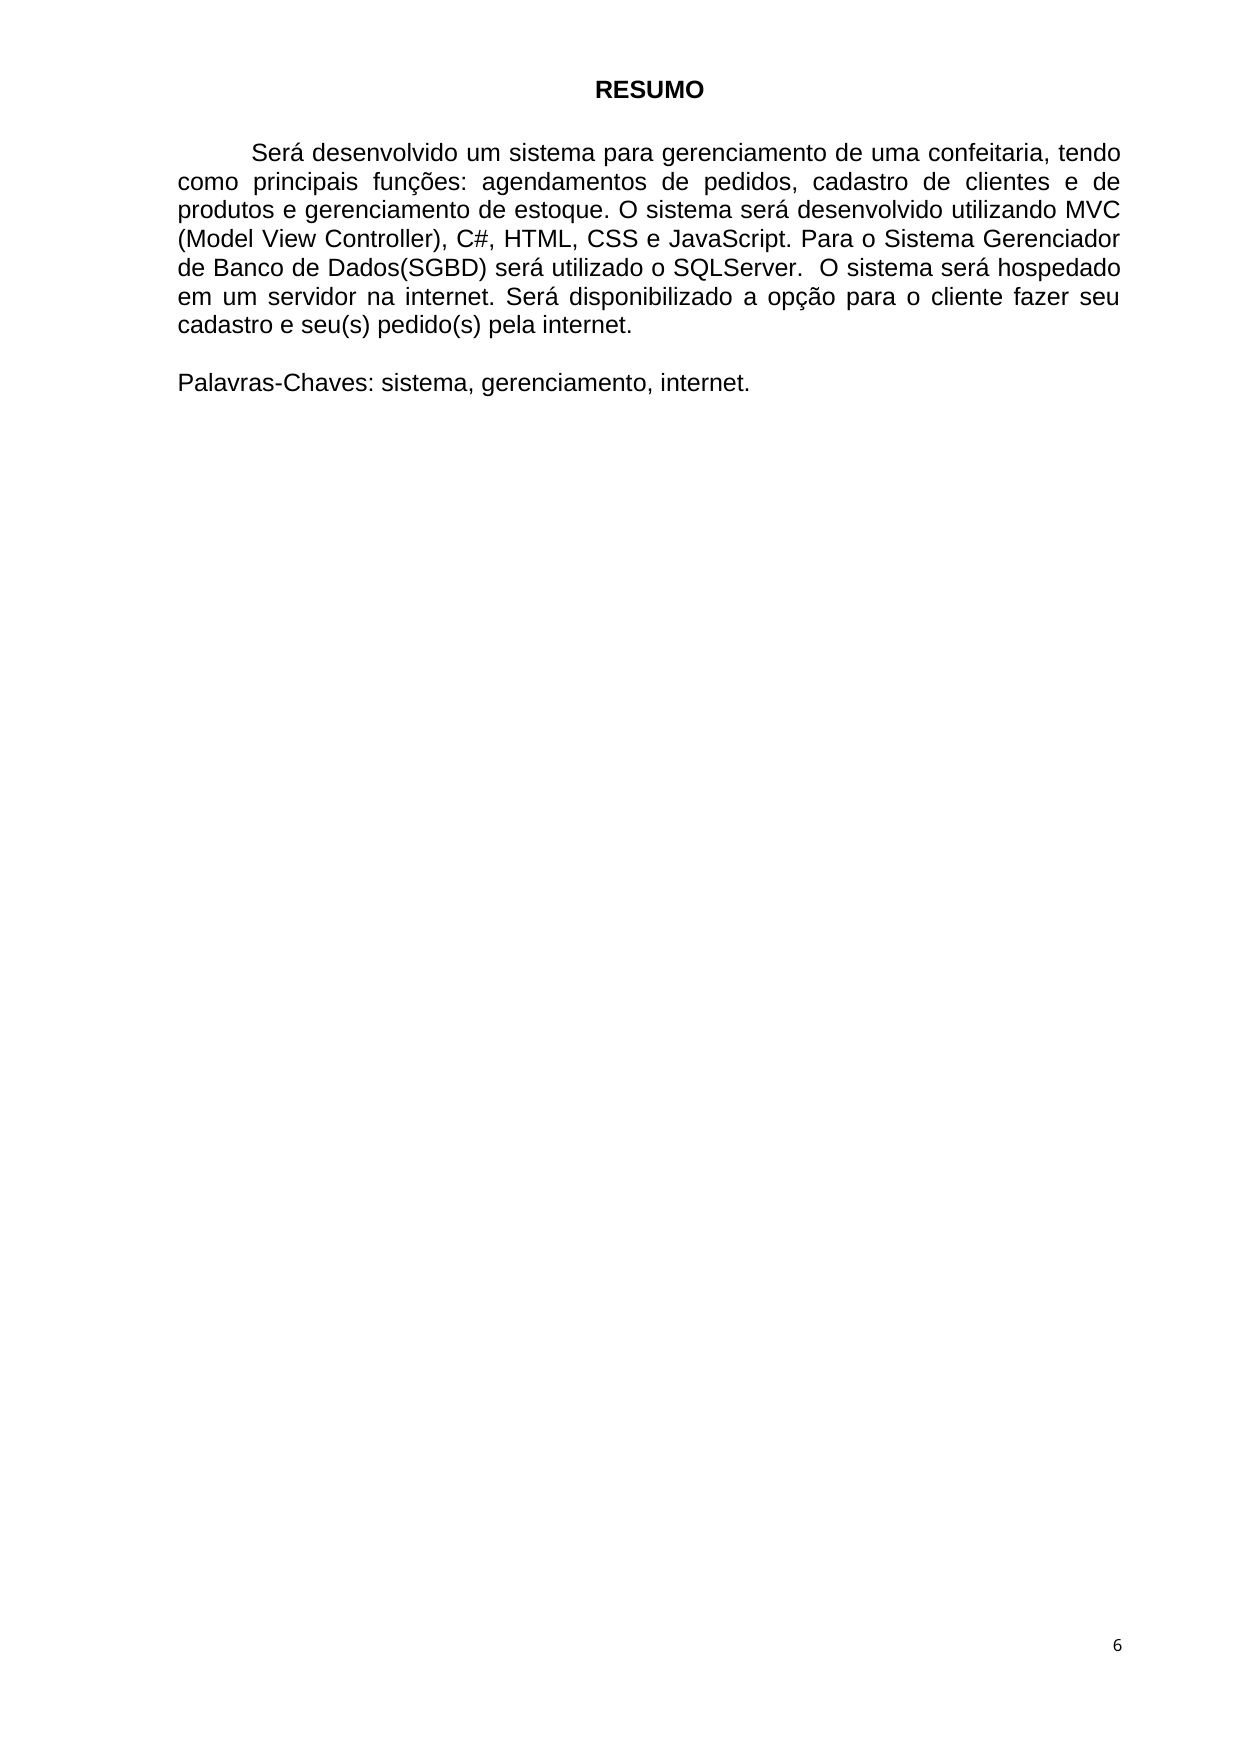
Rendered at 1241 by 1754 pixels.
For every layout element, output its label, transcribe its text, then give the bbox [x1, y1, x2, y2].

text Será desenvolvido um sistema para gerenciamento de uma confeitaria, tendo como principais funções: agendamentos de pedidos, cadastro de clientes e de produtos e gerenciamento de estoque. O sistema será desenvolvido utilizando MVC (Model View Controller), C#, HTML, CSS e JavaScript. Para o Sistema Gerenciador de Banco de Dados(SGBD) será utilizado o SQLServer. O sistema será hospedado em um servidor na internet. Será disponibilizado a opção para o cliente fazer seu cadastro e seu(s) pedido(s) pela internet. [177, 138, 1122, 339]
text Palavras-Chaves: sistema, gerenciamento, internet. [177, 368, 1122, 397]
text RESUMO [177, 75, 1122, 104]
